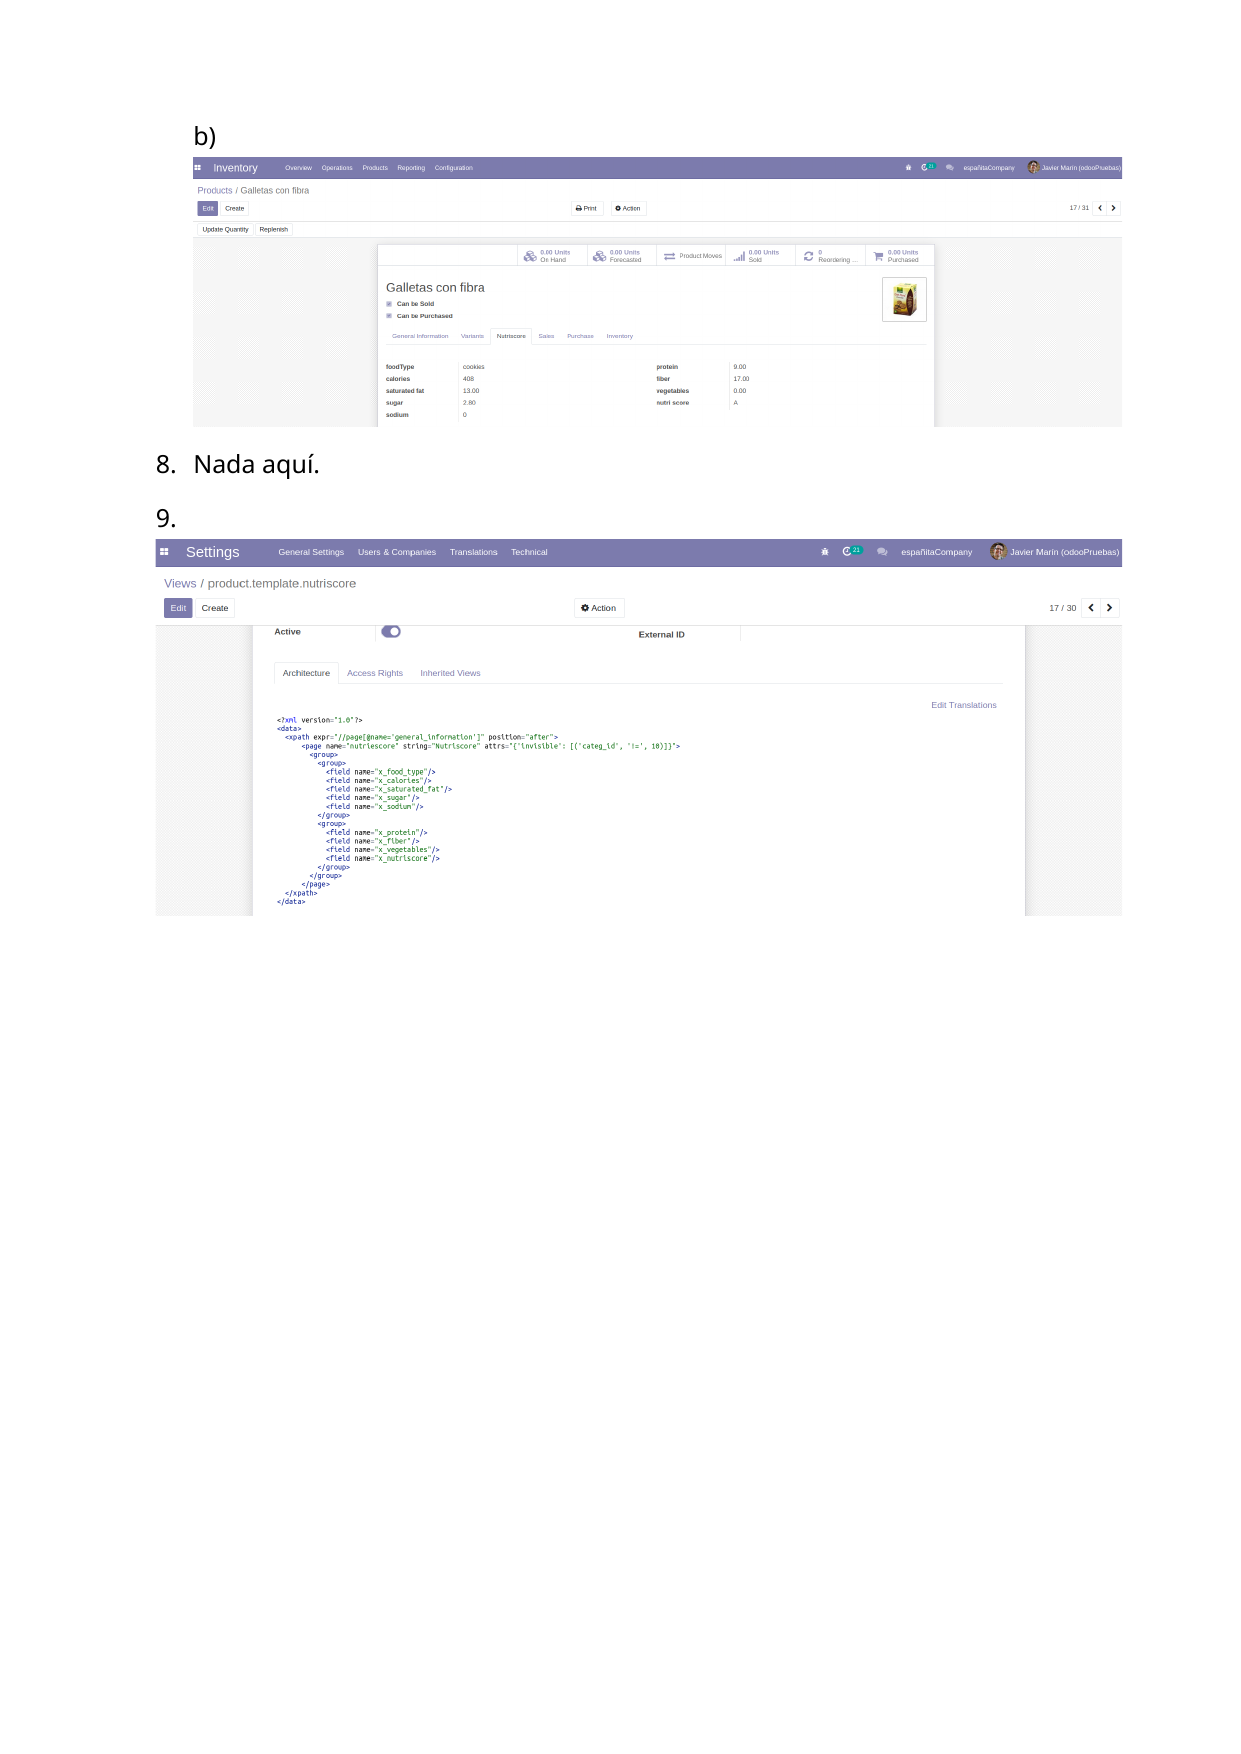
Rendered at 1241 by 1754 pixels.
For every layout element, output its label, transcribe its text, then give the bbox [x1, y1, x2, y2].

list Nada aquí. [156, 446, 1122, 481]
picture [193, 157, 1123, 427]
picture [155, 539, 1123, 916]
